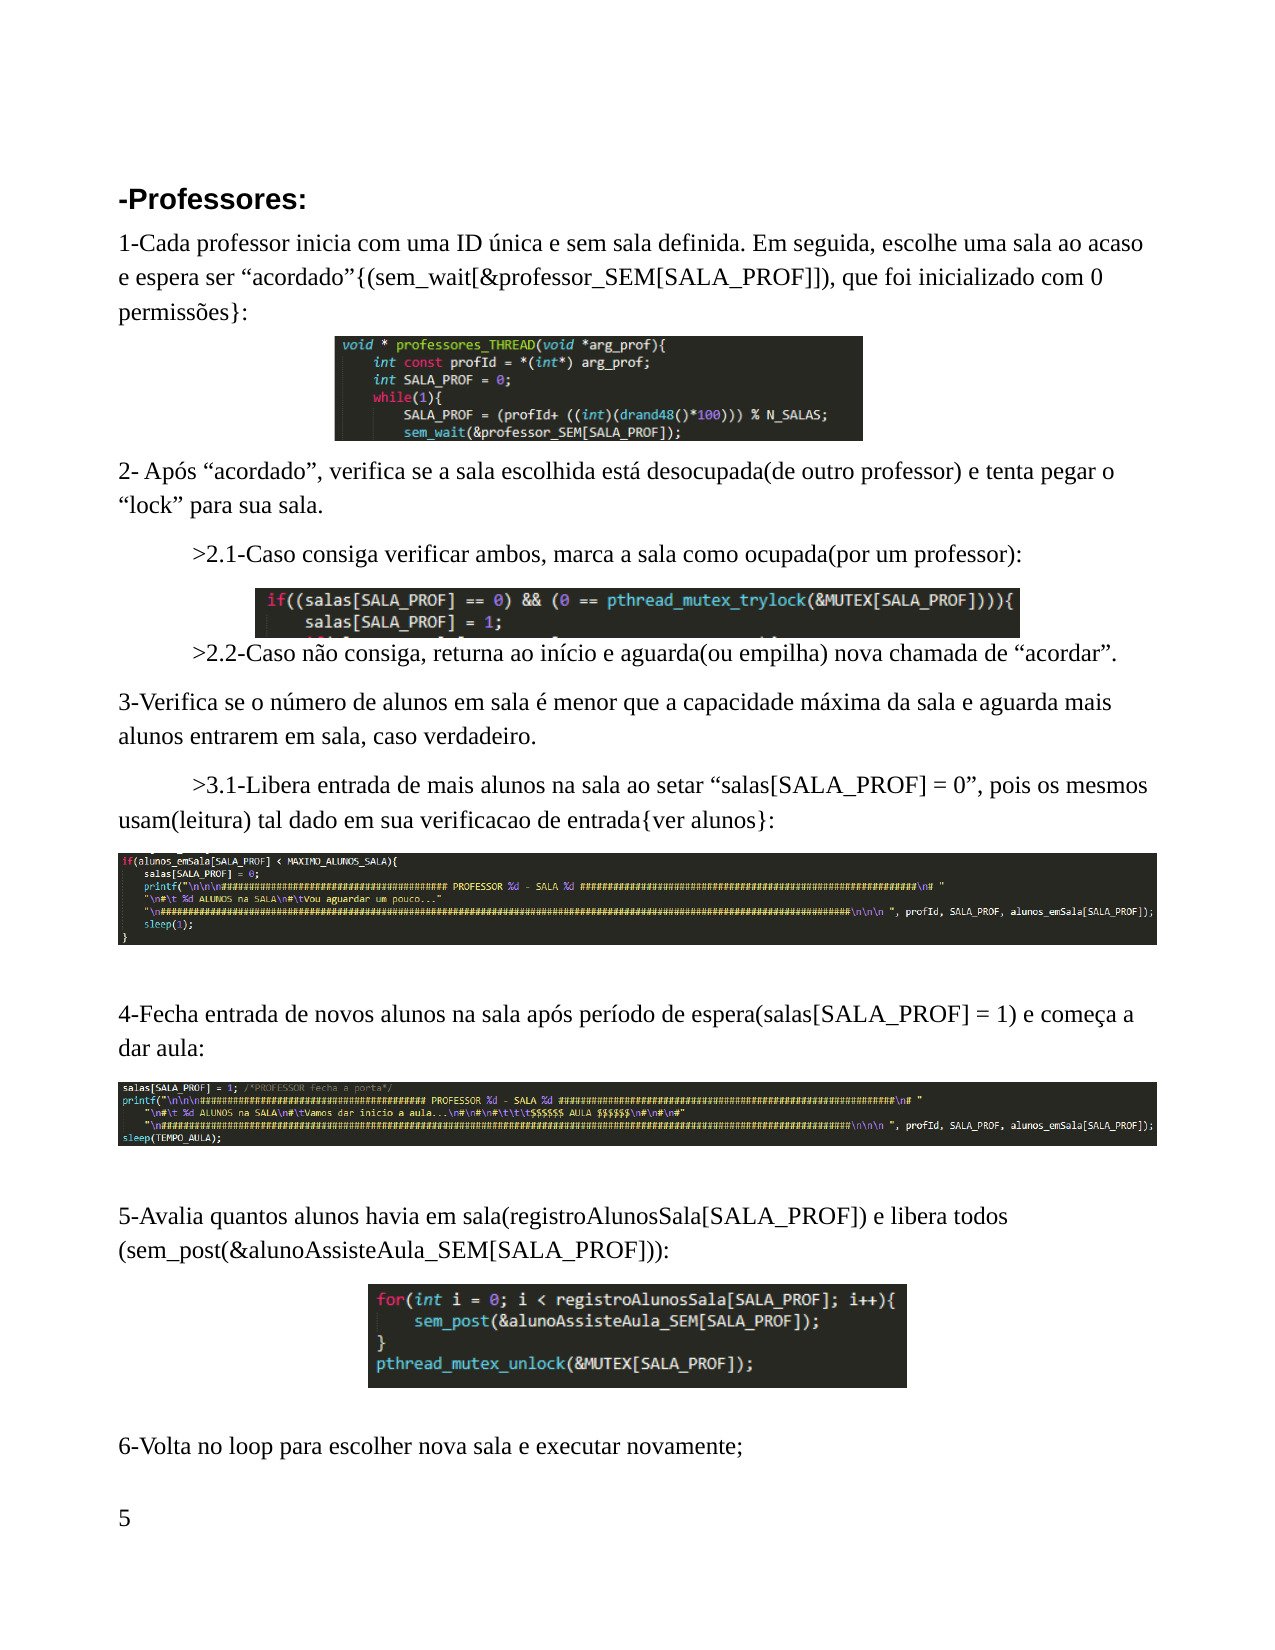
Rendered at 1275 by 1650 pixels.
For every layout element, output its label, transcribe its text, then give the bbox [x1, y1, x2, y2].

text 6-Volta no loop para escolher nova sala e executar novamente; [118, 1431, 1157, 1460]
picture [118, 853, 1157, 945]
picture [368, 1284, 907, 1388]
picture [255, 588, 1020, 638]
text 1-Cada professor inicia com uma ID única e sem sala definida. Em seguida, escolhe uma sala ao acaso e espera ser “acordado”{(sem_wait[&professor_SEM[SALA_PROF]]), que foi inicializado com 0 permissões}: [118, 228, 1157, 326]
text >3.1-Libera entrada de mais alunos na sala ao setar “salas[SALA_PROF] = 0”, pois os mesmos usam(leitura) tal dado em sua verificacao de entrada{ver alunos}: [118, 770, 1157, 833]
text 3-Verifica se o número de alunos em sala é menor que a capacidade máxima da sala e aguarda mais alunos entrarem em sala, caso verdadeiro. [118, 687, 1157, 750]
text 2- Após “acordado”, verifica se a sala escolhida está desocupada(de outro professor) e tenta pegar o “lock” para sua sala. [118, 456, 1157, 519]
picture [334, 336, 863, 441]
text >2.2-Caso não consiga, returna ao início e aguarda(ou empilha) nova chamada de “acordar”. [118, 638, 1157, 666]
text >2.1-Caso consiga verificar ambos, marca a sala como ocupada(por um professor): [118, 539, 1157, 568]
subtitle -Professores: [118, 182, 1157, 216]
text 5-Avalia quantos alunos havia em sala(registroAlunosSala[SALA_PROF]) e libera todos (sem_post(&alunoAssisteAula_SEM[SALA_PROF])): [118, 1201, 1157, 1264]
text 4-Fecha entrada de novos alunos na sala após período de espera(salas[SALA_PROF] = 1) e começa a dar aula: [118, 999, 1157, 1062]
picture [118, 1082, 1157, 1146]
